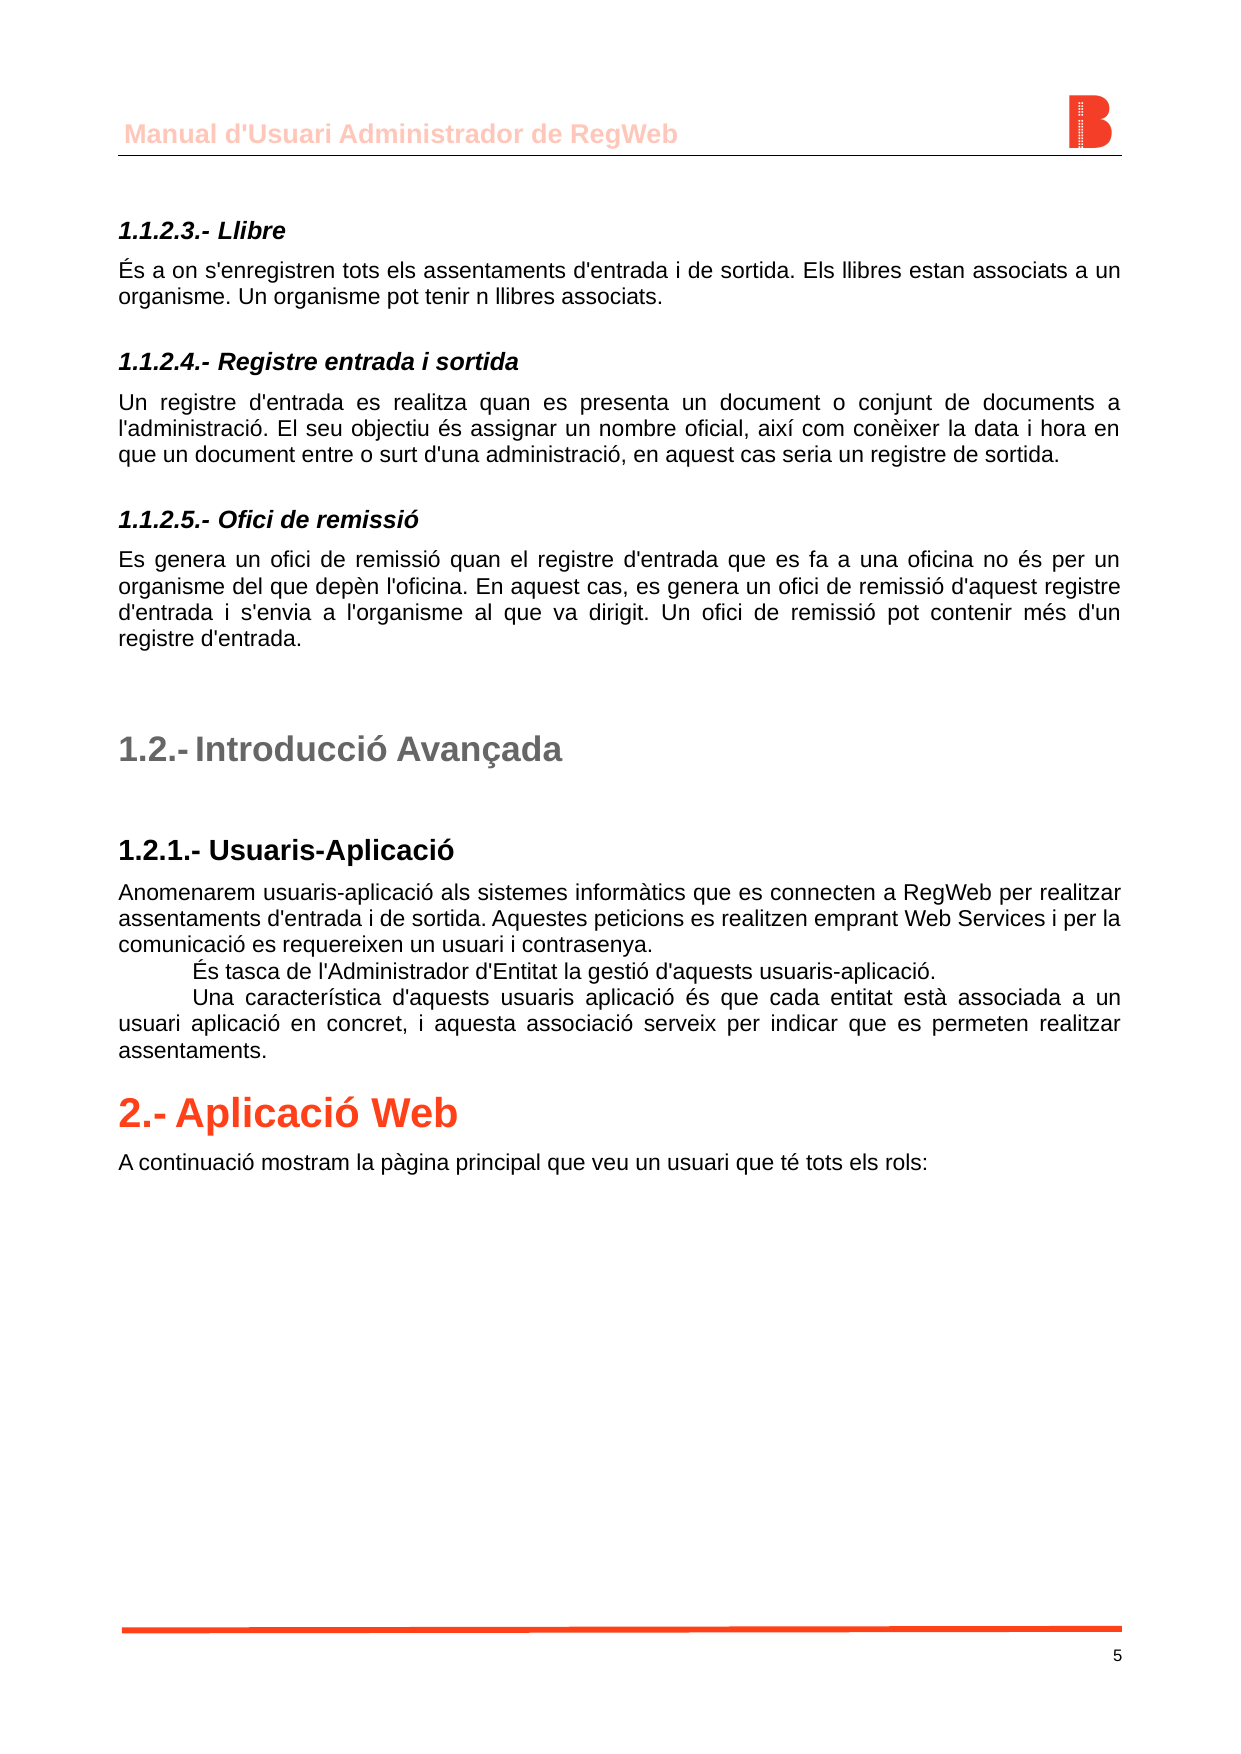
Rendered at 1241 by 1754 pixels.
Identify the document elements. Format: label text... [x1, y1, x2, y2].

text Anomenarem usuaris-aplicació als sistemes informàtics que es connecten a RegWeb per realitzar assentaments d'entrada i de sortida. Aquestes peticions es realitzen emprant Web Services i per la comunicació es requereixen un usuari i contrasenya. [118, 879, 1122, 958]
picture [1063, 94, 1117, 150]
text Una característica d'aquests usuaris aplicació és que cada entitat està associada a un usuari aplicació en concret, i aquesta associació serveix per indicar que es permeten realitzar assentaments. [118, 984, 1122, 1063]
text Es genera un ofici de remissió quan el registre d'entrada que es fa a una oficina no és per un organisme del que depèn l'oficina. En aquest cas, es genera un ofici de remissió d'aquest registre d'entrada i s'envia a l'organisme al que va dirigit. Un ofici de remissió pot contenir més d'un registre d'entrada. [118, 546, 1122, 652]
text És tasca de l'Administrador d'Entitat la gestió d'aquests usuaris-aplicació. [118, 958, 1122, 984]
subtitle Ofici de remissió [118, 505, 1122, 534]
text És a on s'enregistren tots els assentaments d'entrada i de sortida. Els llibres estan associats a un organisme. Un organisme pot tenir n llibres associats. [118, 257, 1122, 310]
subtitle Llibre [118, 216, 1122, 244]
text A continuació mostram la pàgina principal que veu un usuari que té tots els rols: [118, 1148, 1122, 1175]
subtitle Registre entrada i sortida [118, 347, 1122, 376]
subtitle Usuaris-Aplicació [118, 833, 1122, 866]
text Un registre d'entrada es realitza quan es presenta un document o conjunt de documents a l'administració. El seu objectiu és assignar un nombre oficial, així com conèixer la data i hora en que un document entre o surt d'una administració, en aquest cas seria un registre de sortida. [118, 388, 1122, 467]
subtitle Aplicació Web [118, 1088, 1122, 1136]
subtitle Introducció Avançada [118, 728, 1122, 769]
